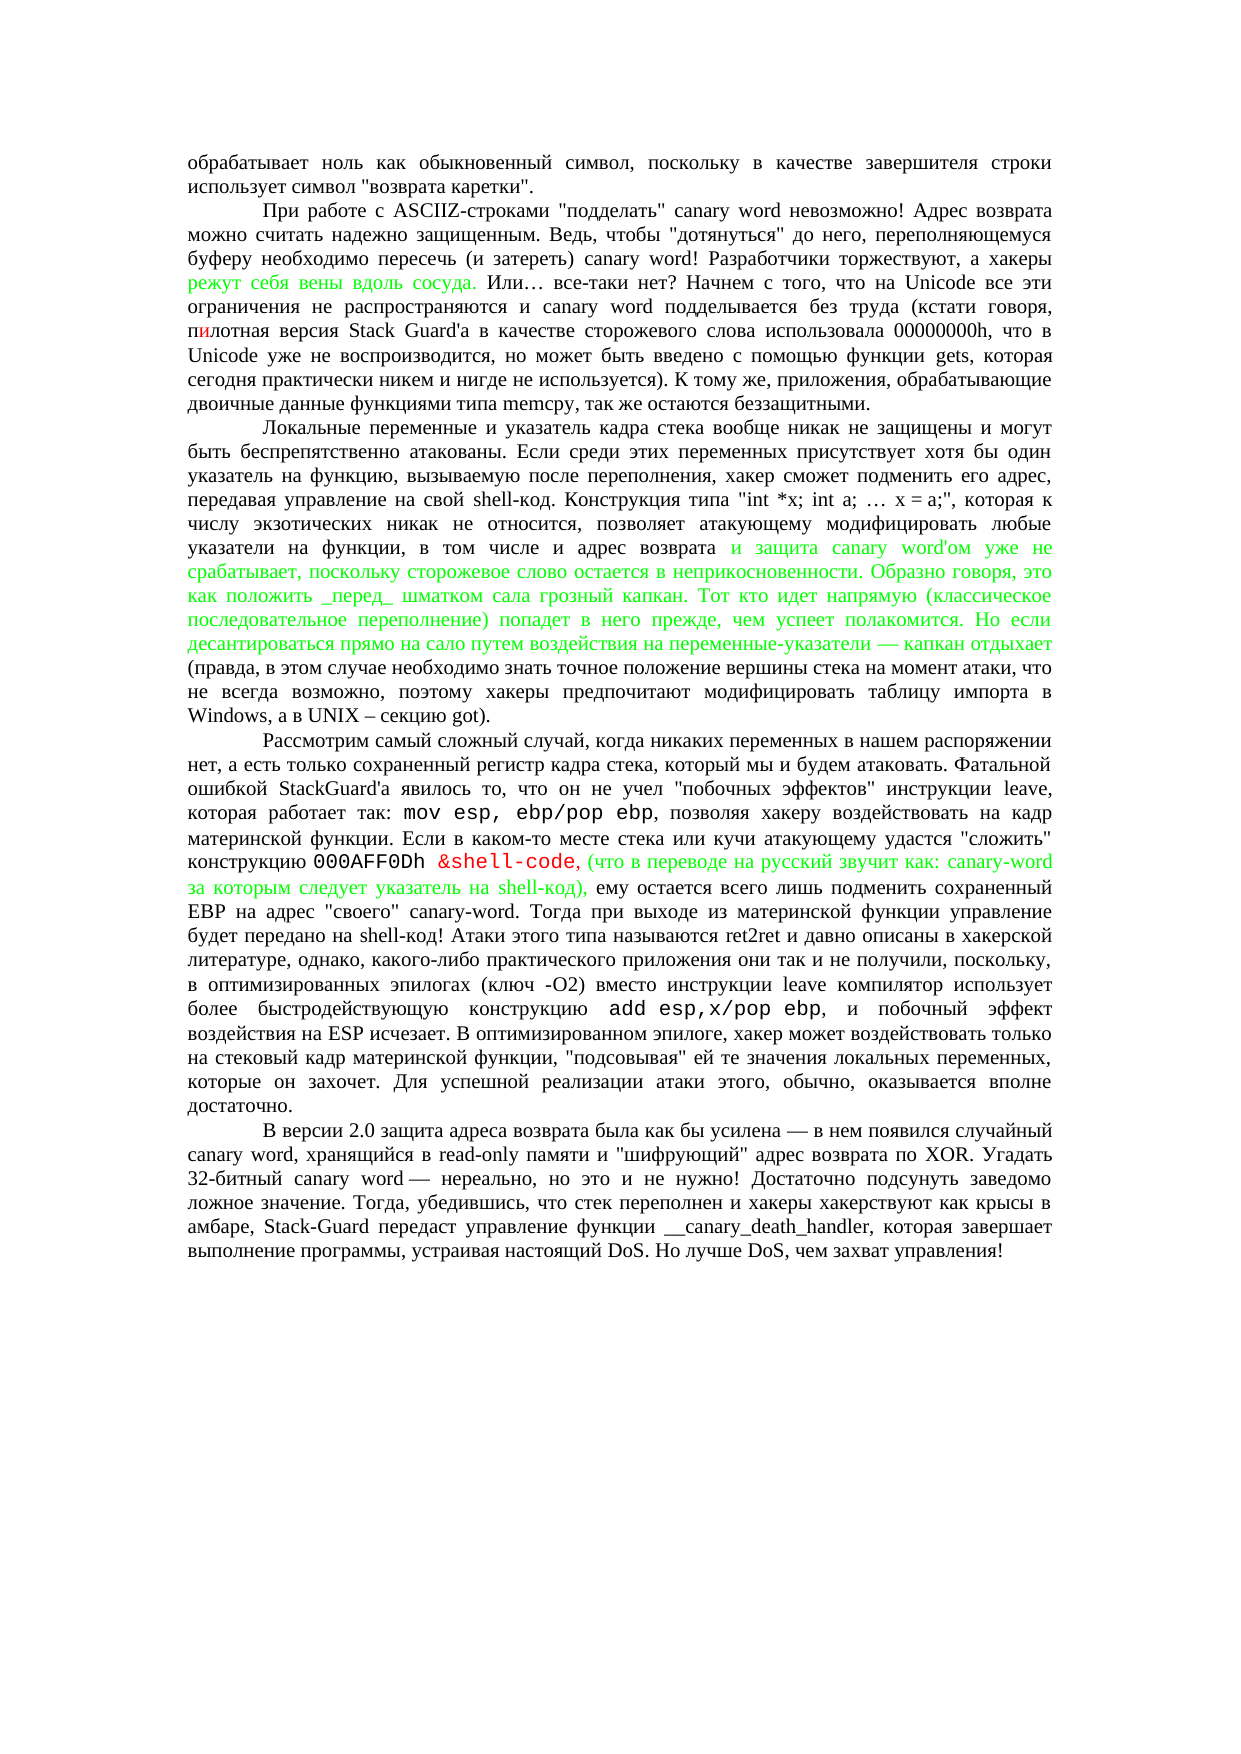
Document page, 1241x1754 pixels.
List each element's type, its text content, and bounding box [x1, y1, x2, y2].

text Рассмотрим самый сложный случай, когда никаких переменных в нашем распоряжении нет, а есть только сохраненный регистр кадра стека, который мы и будем атаковать. Фатальной ошибкой StackGuard'а явилось то, что он не учел "побочных эффектов" инструкции leave, которая работает так: mov esp, ebp/pop ebp, позволяя хакеру воздействовать на кадр материнской функции. Если в каком-то месте стека или кучи атакующему удастся "сложить" конструкцию 000AFF0Dh &shell-code, (что в переводе на русский звучит как: canary-word за которым следует указатель на shell-код), ему остается всего лишь подменить сохраненный EBP на адрес "своего" canary-word. Тогда при выходе из материнской функции управление будет передано на shell-код! Атаки этого типа называются ret2ret и давно описаны в хакерской литературе, однако, какого-либо практического приложения они так и не получили, поскольку, в оптимизированных эпилогах (ключ -O2) вместо инструкции leave компилятор использует более быстродействующую конструкцию add esp,x/pop ebp, и побочный эффект воздействия на ESP исчезает. В оптимизированном эпилоге, хакер может воздействовать только на стековый кадр материнской функции, "подсовывая" ей те значения локальных переменных, которые он захочет. Для успешной реализации атаки этого, обычно, оказывается вполне достаточно. [187, 727, 1053, 1117]
text Локальные переменные и указатель кадра стека вообще никак не защищены и могут быть беспрепятственно атакованы. Если среди этих переменных присутствует хотя бы один указатель на функцию, вызываемую после переполнения, хакер сможет подменить его адрес, передавая управление на свой shell-код. Конструкция типа "int *x; int a; … x = a;", которая к числу экзотических никак не относится, позволяет атакующему модифицировать любые указатели на функции, в том числе и адрес возврата и защита canary word'ом уже не срабатывает, поскольку сторожевое слово остается в неприкосновенности. Образно говоря, это как положить _перед_ шматком сала грозный капкан. Тот кто идет напрямую (классическое последовательное переполнение) попадет в него прежде, чем успеет полакомится. Но если десантироваться прямо на сало путем воздействия на переменные-указатели — капкан отдыхает (правда, в этом случае необходимо знать точное положение вершины стека на момент атаки, что не всегда возможно, поэтому хакеры предпочитают модифицировать таблицу импорта в Windows, а в UNIX – секцию got). [187, 415, 1053, 727]
text обрабатывает ноль как обыкновенный символ, поскольку в качестве завершителя строки использует символ "возврата каретки". [187, 150, 1053, 198]
text При работе с ASCIIZ-строками "подделать" canary word невозможно! Адрес возврата можно считать надежно защищенным. Ведь, чтобы "дотянуться" до него, переполняющемуся буферу необходимо пересечь (и затереть) canary word! Разработчики торжествуют, а хакеры режут себя вены вдоль сосуда. Или… все-таки нет? Начнем с того, что на Unicode все эти ограничения не распространяются и canary word подделывается без труда (кстати говоря, пилотная версия Stack Guard'а в качестве сторожевого слова использовала 00000000h, что в Unicode уже не воспроизводится, но может быть введено с помощью функции gets, которая сегодня практически никем и нигде не используется). К тому же, приложения, обрабатывающие двоичные данные функциями типа memcpy, так же остаются беззащитными. [187, 198, 1053, 415]
text В версии 2.0 защита адреса возврата была как бы усилена — в нем появился случайный canary word, хранящийся в read-only памяти и "шифрующий" адрес возврата по XOR. Угадать 32-битный canary word — нереально, но это и не нужно! Достаточно подсунуть заведомо ложное значение. Тогда, убедившись, что стек переполнен и хакеры хакерствуют как крысы в амбаре, Stack-Guard передаст управление функции __canary_death_handler, которая завершает выполнение программы, устраивая настоящий DoS. Но лучше DoS, чем захват управления! [187, 1117, 1053, 1262]
